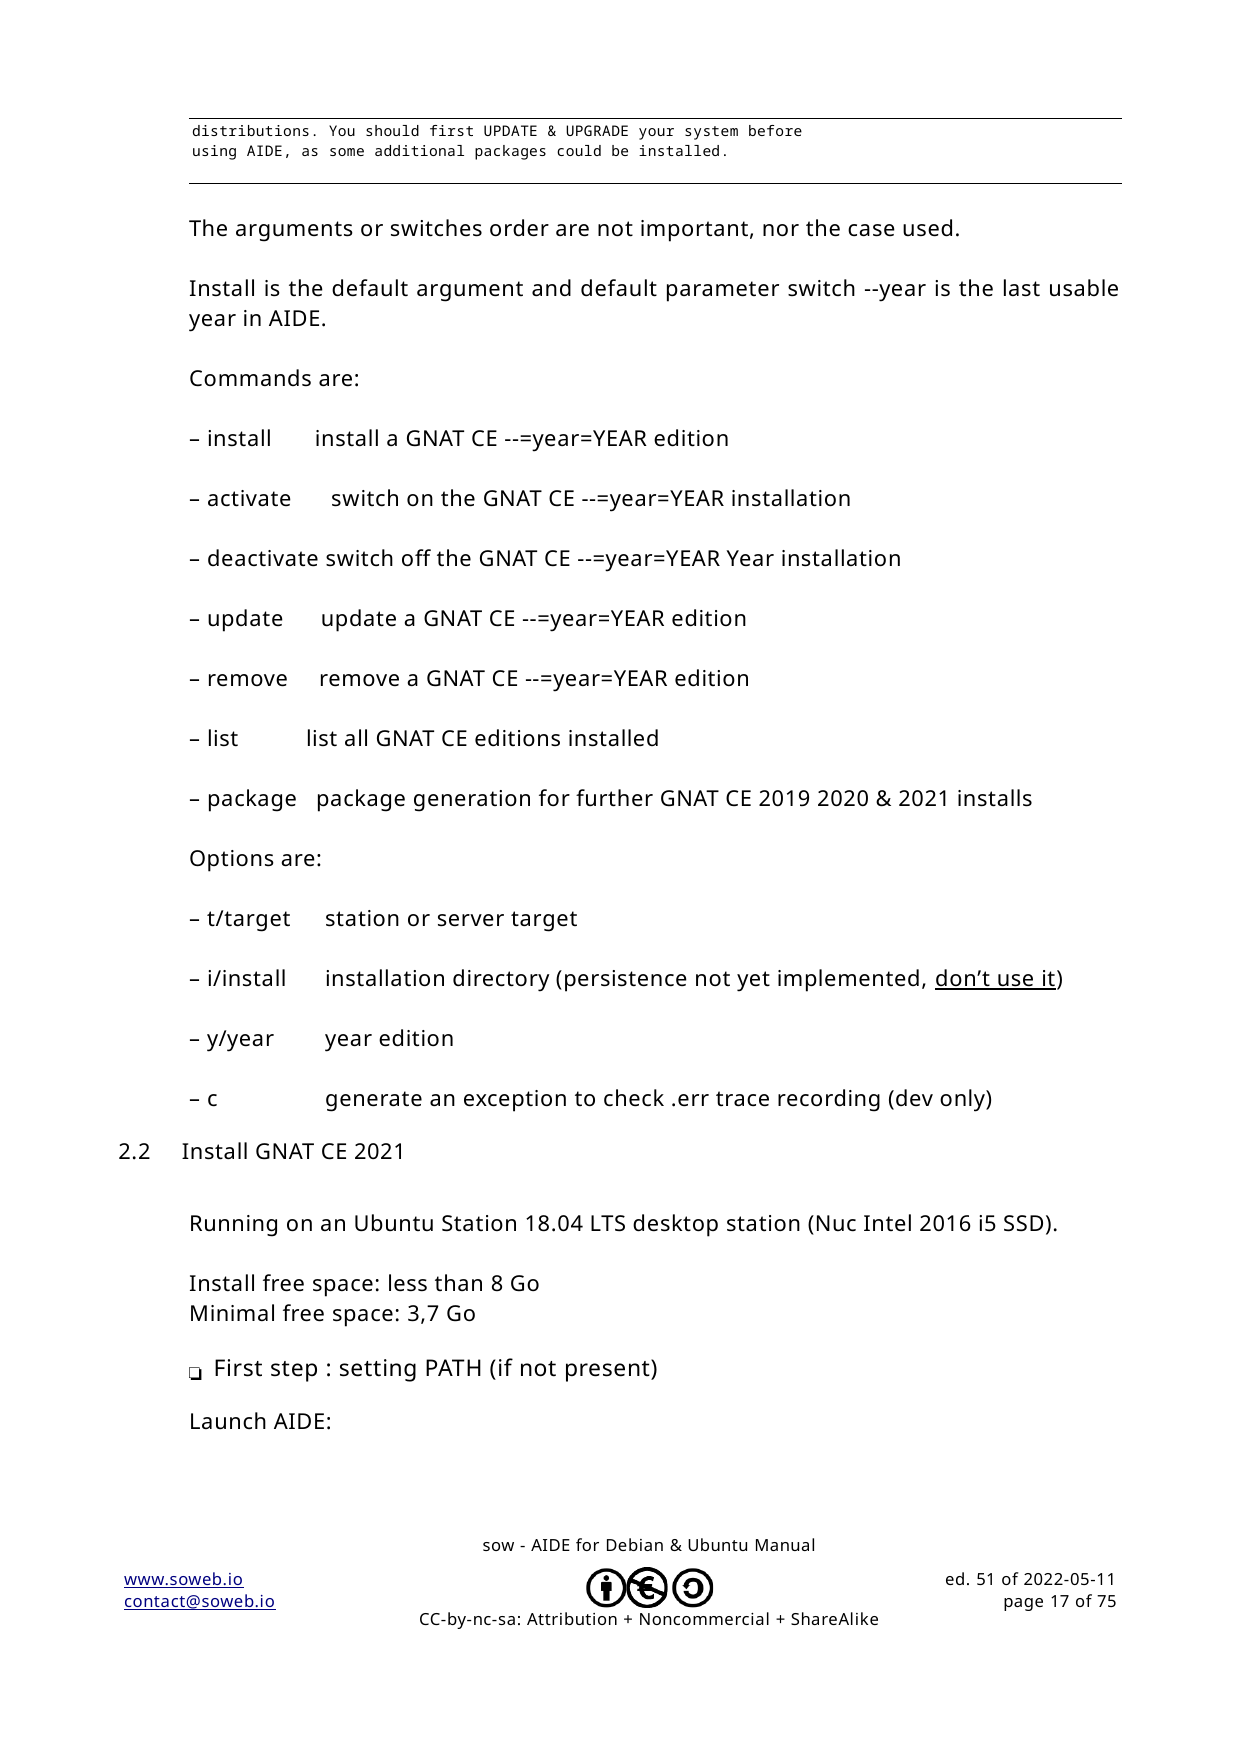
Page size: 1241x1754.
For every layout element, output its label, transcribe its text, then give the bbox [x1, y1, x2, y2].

text Launch AIDE: [189, 1406, 1122, 1436]
text Commands are: [189, 363, 1122, 393]
list distributions. You should first UPDATE & UPGRADE your system before [189, 119, 1122, 138]
text – install install a GNAT CE --=year=YEAR edition [189, 423, 1122, 453]
text Options are: [189, 843, 1122, 873]
text – list list all GNAT CE editions installed [189, 723, 1122, 753]
text The arguments or switches order are not important, nor the case used. [189, 213, 1122, 243]
picture [585, 1567, 668, 1608]
text – c generate an exception to check .err trace recording (dev only) [189, 1083, 1122, 1113]
text – deactivate switch off the GNAT CE --=year=YEAR Year installation [189, 543, 1122, 573]
picture [672, 1567, 714, 1608]
text Install free space: less than 8 Go [189, 1268, 1122, 1298]
text – y/year year edition [189, 1023, 1122, 1053]
text Running on an Ubuntu Station 18.04 LTS desktop station (Nuc Intel 2016 i5 SSD). [189, 1208, 1122, 1238]
text – remove remove a GNAT CE --=year=YEAR edition [189, 663, 1122, 693]
text Install is the default argument and default parameter switch --year is the last usable year in AIDE. [189, 273, 1122, 333]
text – update update a GNAT CE --=year=YEAR edition [189, 603, 1122, 633]
subtitle First step : setting PATH (if not present) [189, 1352, 1122, 1394]
subtitle Install GNAT CE 2021 [118, 1136, 1122, 1166]
list using AIDE, as some additional packages could be installed. [189, 138, 1122, 183]
text – i/install installation directory (persistence not yet implemented, don’t use it) [189, 963, 1122, 993]
text – t/target station or server target [189, 903, 1122, 933]
text Minimal free space: 3,7 Go [189, 1298, 1122, 1328]
text – package package generation for further GNAT CE 2019 2020 & 2021 installs [189, 783, 1122, 813]
text – activate switch on the GNAT CE --=year=YEAR installation [189, 483, 1122, 513]
